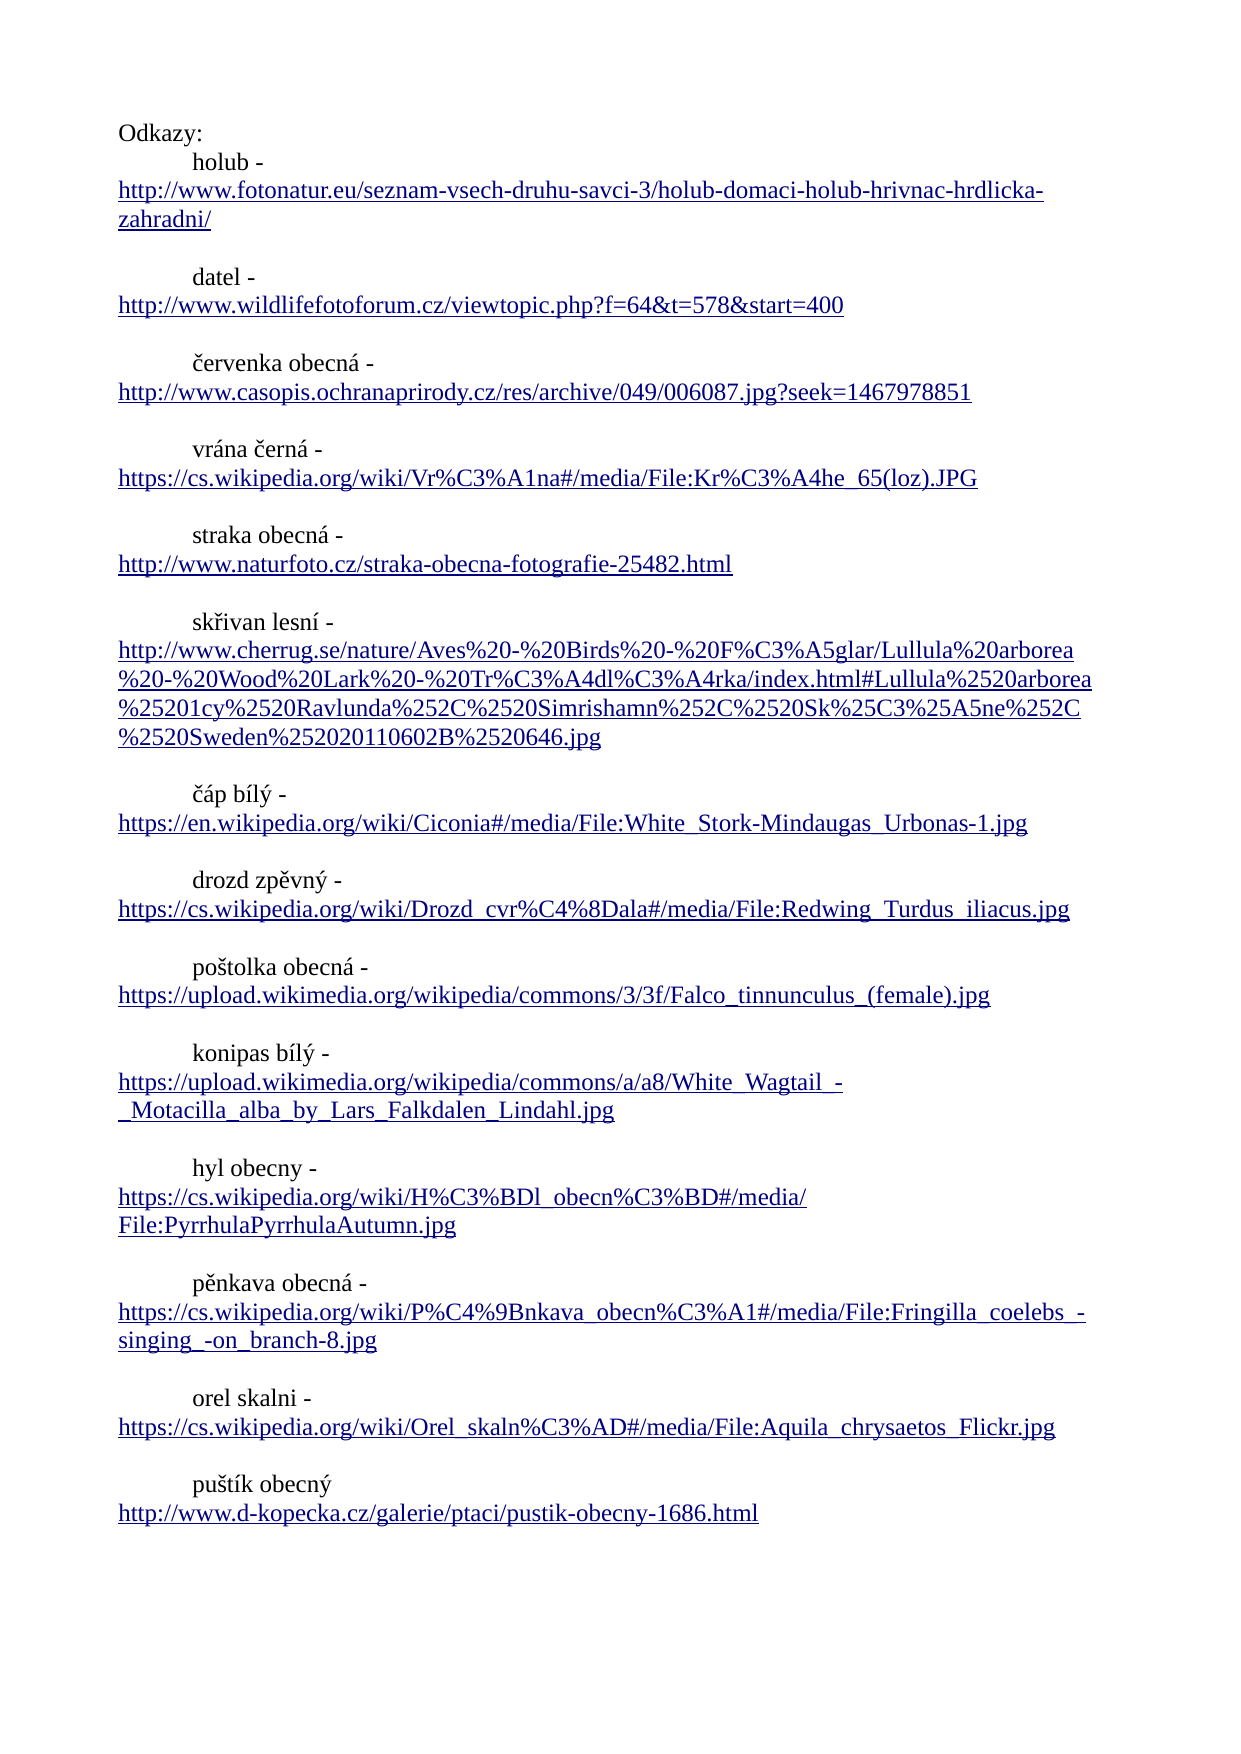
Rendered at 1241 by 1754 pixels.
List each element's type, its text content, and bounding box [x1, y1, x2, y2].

text http://www.fotonatur.eu/seznam-vsech-druhu-savci-3/holub-domaci-holub-hrivnac-hrdlicka-zahradni/ [118, 176, 1122, 233]
text straka obecná - http://www.naturfoto.cz/straka-obecna-fotografie-25482.html [118, 521, 1122, 578]
text poštolka obecná - [118, 952, 1122, 981]
text http://www.wildlifefotoforum.cz/viewtopic.php?f=64&t=578&start=400 [118, 291, 1122, 319]
text https://en.wikipedia.org/wiki/Ciconia#/media/File:White_Stork-Mindaugas_Urbonas-1.jpg [118, 808, 1122, 837]
text čáp bílý - [118, 779, 1122, 808]
text drozd zpěvný - [118, 866, 1122, 894]
text hyl obecny - [118, 1153, 1122, 1182]
text https://cs.wikipedia.org/wiki/Drozd_cvr%C4%8Dala#/media/File:Redwing_Turdus_iliacus.jpg [118, 894, 1122, 923]
text holub - [118, 147, 1122, 176]
text https://upload.wikimedia.org/wikipedia/commons/a/a8/White_Wagtail_-_Motacilla_alba_by_Lars_Falkdalen_Lindahl.jpg [118, 1067, 1122, 1124]
text Odkazy: [118, 118, 1122, 147]
text https://cs.wikipedia.org/wiki/P%C4%9Bnkava_obecn%C3%A1#/media/File:Fringilla_coelebs_-singing_-on_branch-8.jpg [118, 1297, 1122, 1354]
text skřivan lesní - [118, 607, 1122, 636]
text https://upload.wikimedia.org/wikipedia/commons/3/3f/Falco_tinnunculus_(female).jpg [118, 981, 1122, 1009]
text puštík obecný [118, 1469, 1122, 1498]
text http://www.cherrug.se/nature/Aves%20-%20Birds%20-%20F%C3%A5glar/Lullula%20arborea%20-%20Wood%20Lark%20-%20Tr%C3%A4dl%C3%A4rka/index.html#Lullula%2520arborea%25201cy%2520Ravlunda%252C%2520Simrishamn%252C%2520Sk%25C3%25A5ne%252C%2520Sweden%252020110602B%2520646.jpg [118, 636, 1122, 751]
text orel skalni - https://cs.wikipedia.org/wiki/Orel_skaln%C3%AD#/media/File:Aquila_chrysaetos_Flickr.jpg [118, 1383, 1122, 1441]
text http://www.d-kopecka.cz/galerie/ptaci/pustik-obecny-1686.html [118, 1498, 1122, 1527]
text vrána černá - [118, 434, 1122, 463]
text červenka obecná - [118, 348, 1122, 377]
text konipas bílý - [118, 1038, 1122, 1067]
text http://www.casopis.ochranaprirody.cz/res/archive/049/006087.jpg?seek=1467978851 [118, 377, 1122, 406]
text pěnkava obecná - [118, 1268, 1122, 1297]
text https://cs.wikipedia.org/wiki/H%C3%BDl_obecn%C3%BD#/media/File:PyrrhulaPyrrhulaAutumn.jpg [118, 1182, 1122, 1239]
text datel - [118, 262, 1122, 291]
text https://cs.wikipedia.org/wiki/Vr%C3%A1na#/media/File:Kr%C3%A4he_65(loz).JPG [118, 463, 1122, 492]
